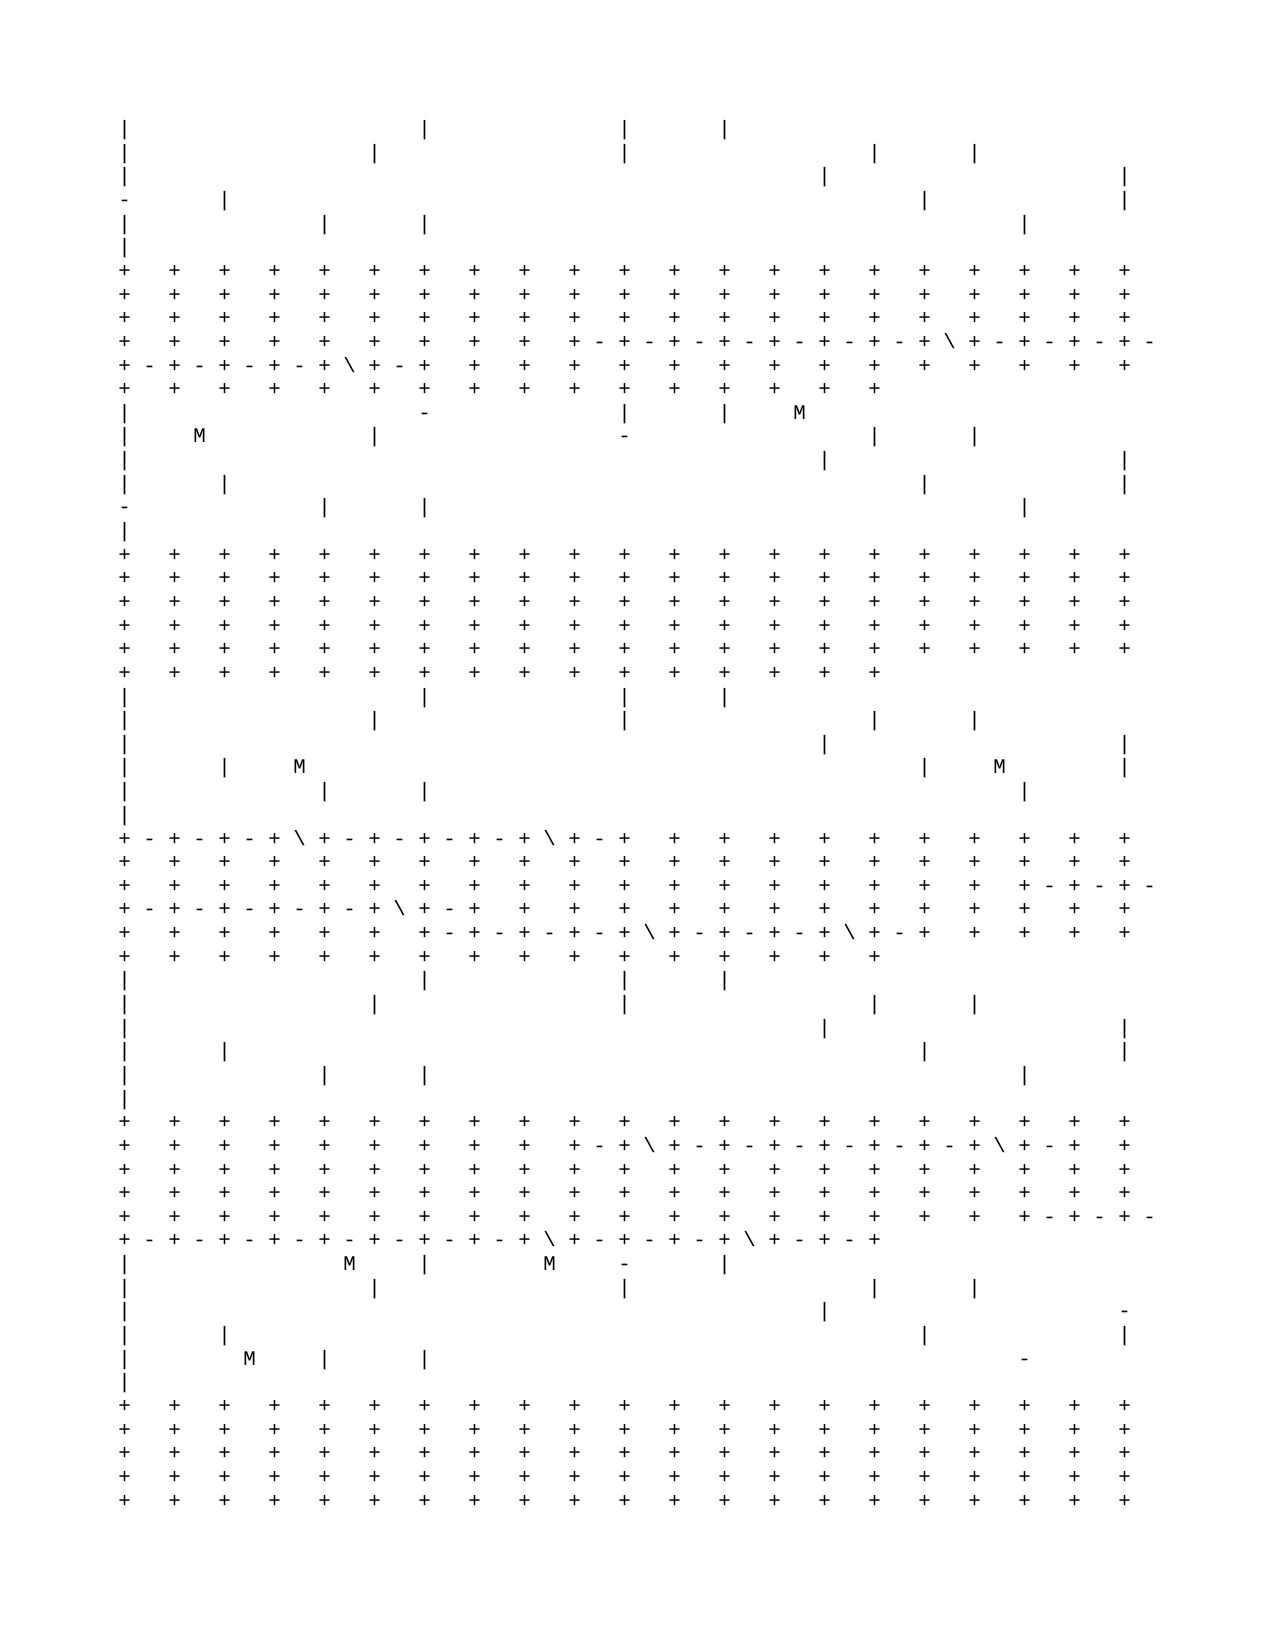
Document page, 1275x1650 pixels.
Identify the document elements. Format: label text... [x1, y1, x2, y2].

text | - | | M | M | - | | | | | | | | | - | | | | [118, 402, 1157, 544]
text | | | | | | | | | | | | - | | | | | | | | [118, 118, 1157, 260]
text + + + + + + + + + + + + + + + + + + + + + + + + + + + + + + + - + \ + - + - + - + - + - + - + \ + - + + + + + + + + + + + + + + + + + + + + + + + + + + + + + + + + + + + + + + + + + + + + + + + + + + + + + + + + + + + + + + + - + - + - + - + - + - + - + - + - + - + - + \ + - + - + - + \ + - + - + [118, 1111, 1157, 1253]
text + + + + + + + + + + + + + + + + + + + + + + + + + + + + + + + + + + + + + + + + + + + + + + + + + + + + + + + + + + + + + + + + + + + + + + + + + - + - + - + - + - + - + - + \ + - + - + - + - + - + - + - + - + \ + - + + + + + + + + + + + + + + + + + + + + + + + + + + + + + + + [118, 260, 1157, 402]
text + - + - + - + \ + - + - + - + - + \ + - + + + + + + + + + + + + + + + + + + + + + + + + + + + + + + + + + + + + + + + + + + + + + + + + + + + - + - + - + - + - + - + - + - + \ + - + + + + + + + + + + + + + + + + + + + + + - + - + - + - + \ + - + - + - + \ + - + + + + + + + + + + + + + + + + + + + + + [118, 827, 1157, 969]
text | M | M - | | | | | | | | - | | | | | M | | - | [118, 1253, 1157, 1395]
text | | | | | | | | | | | | | | | | | | | | | [118, 969, 1157, 1111]
text | | | | | | | | | | | | | | M | M | | | | | | [118, 686, 1157, 827]
text + + + + + + + + + + + + + + + + + + + + + + + + + + + + + + + + + + + + + + + + + + + + + + + + + + + + + + + + + + + + + + + + + + + + + + + + + + + + + + + + + + + + + + + + + + + + + + + + + + + + + + + + + + + + + + + + + + + + + + + + + [118, 544, 1157, 686]
text + + + + + + + + + + + + + + + + + + + + + + + + + + + + + + + + + + + + + + + + + + + + + + + + + + + + + + + + + + + + + + + + + + + + + + + + + + + + + + + + + + + + + + + + + + + + + + + + + + + + + + + + + [118, 1395, 1157, 1513]
